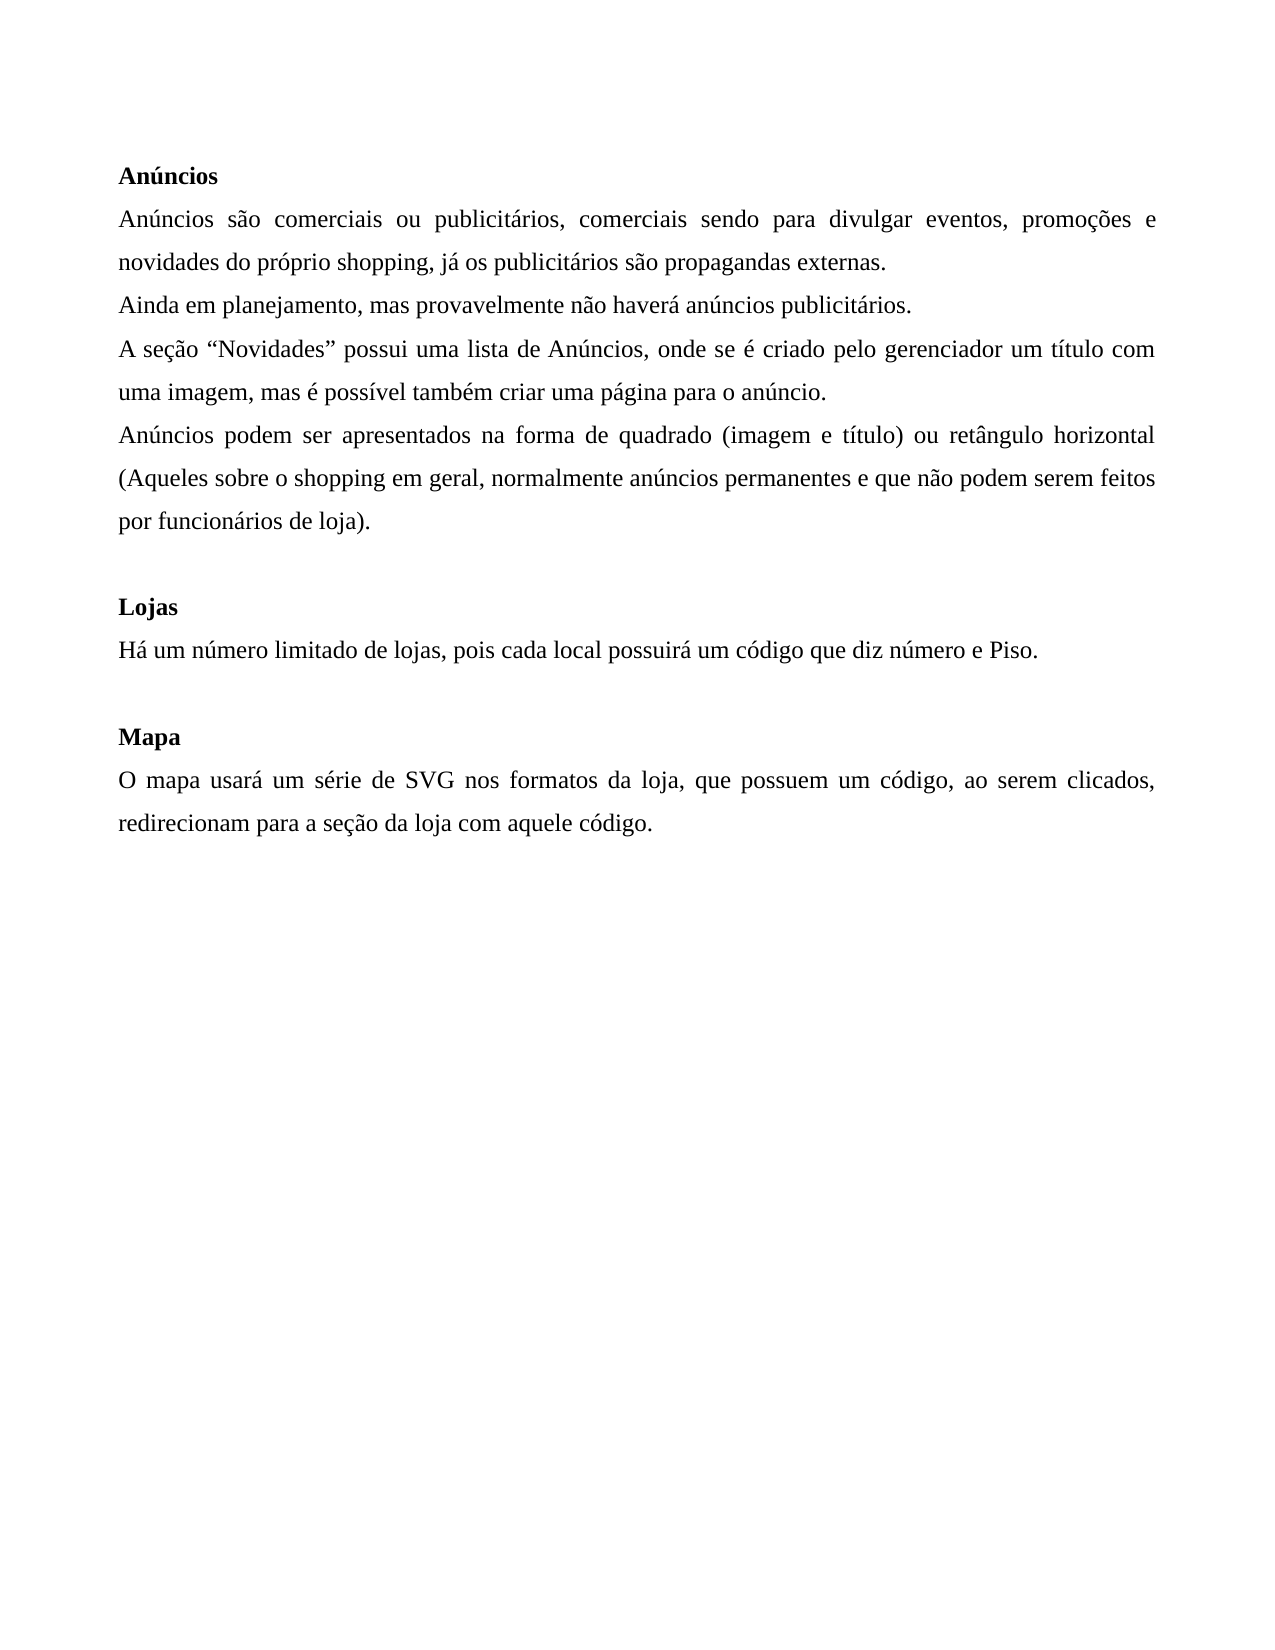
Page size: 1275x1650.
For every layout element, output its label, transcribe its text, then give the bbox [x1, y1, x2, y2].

text Ainda em planejamento, mas provavelmente não haverá anúncios publicitários. [118, 291, 1157, 319]
text Lojas [118, 592, 1157, 621]
text Há um número limitado de lojas, pois cada local possuirá um código que diz número e Piso. [118, 636, 1157, 664]
text Anúncios podem ser apresentados na forma de quadrado (imagem e título) ou retângulo horizontal (Aqueles sobre o shopping em geral, normalmente anúncios permanentes e que não podem serem feitos por funcionários de loja). [118, 420, 1157, 535]
text Mapa [118, 722, 1157, 751]
text Anúncios são comerciais ou publicitários, comerciais sendo para divulgar eventos, promoções e novidades do próprio shopping, já os publicitários são propagandas externas. [118, 204, 1157, 276]
text Anúncios [118, 161, 1157, 190]
text A seção “Novidades” possui uma lista de Anúncios, onde se é criado pelo gerenciador um título com uma imagem, mas é possível também criar uma página para o anúncio. [118, 334, 1157, 406]
text O mapa usará um série de SVG nos formatos da loja, que possuem um código, ao serem clicados, redirecionam para a seção da loja com aquele código. [118, 765, 1157, 837]
